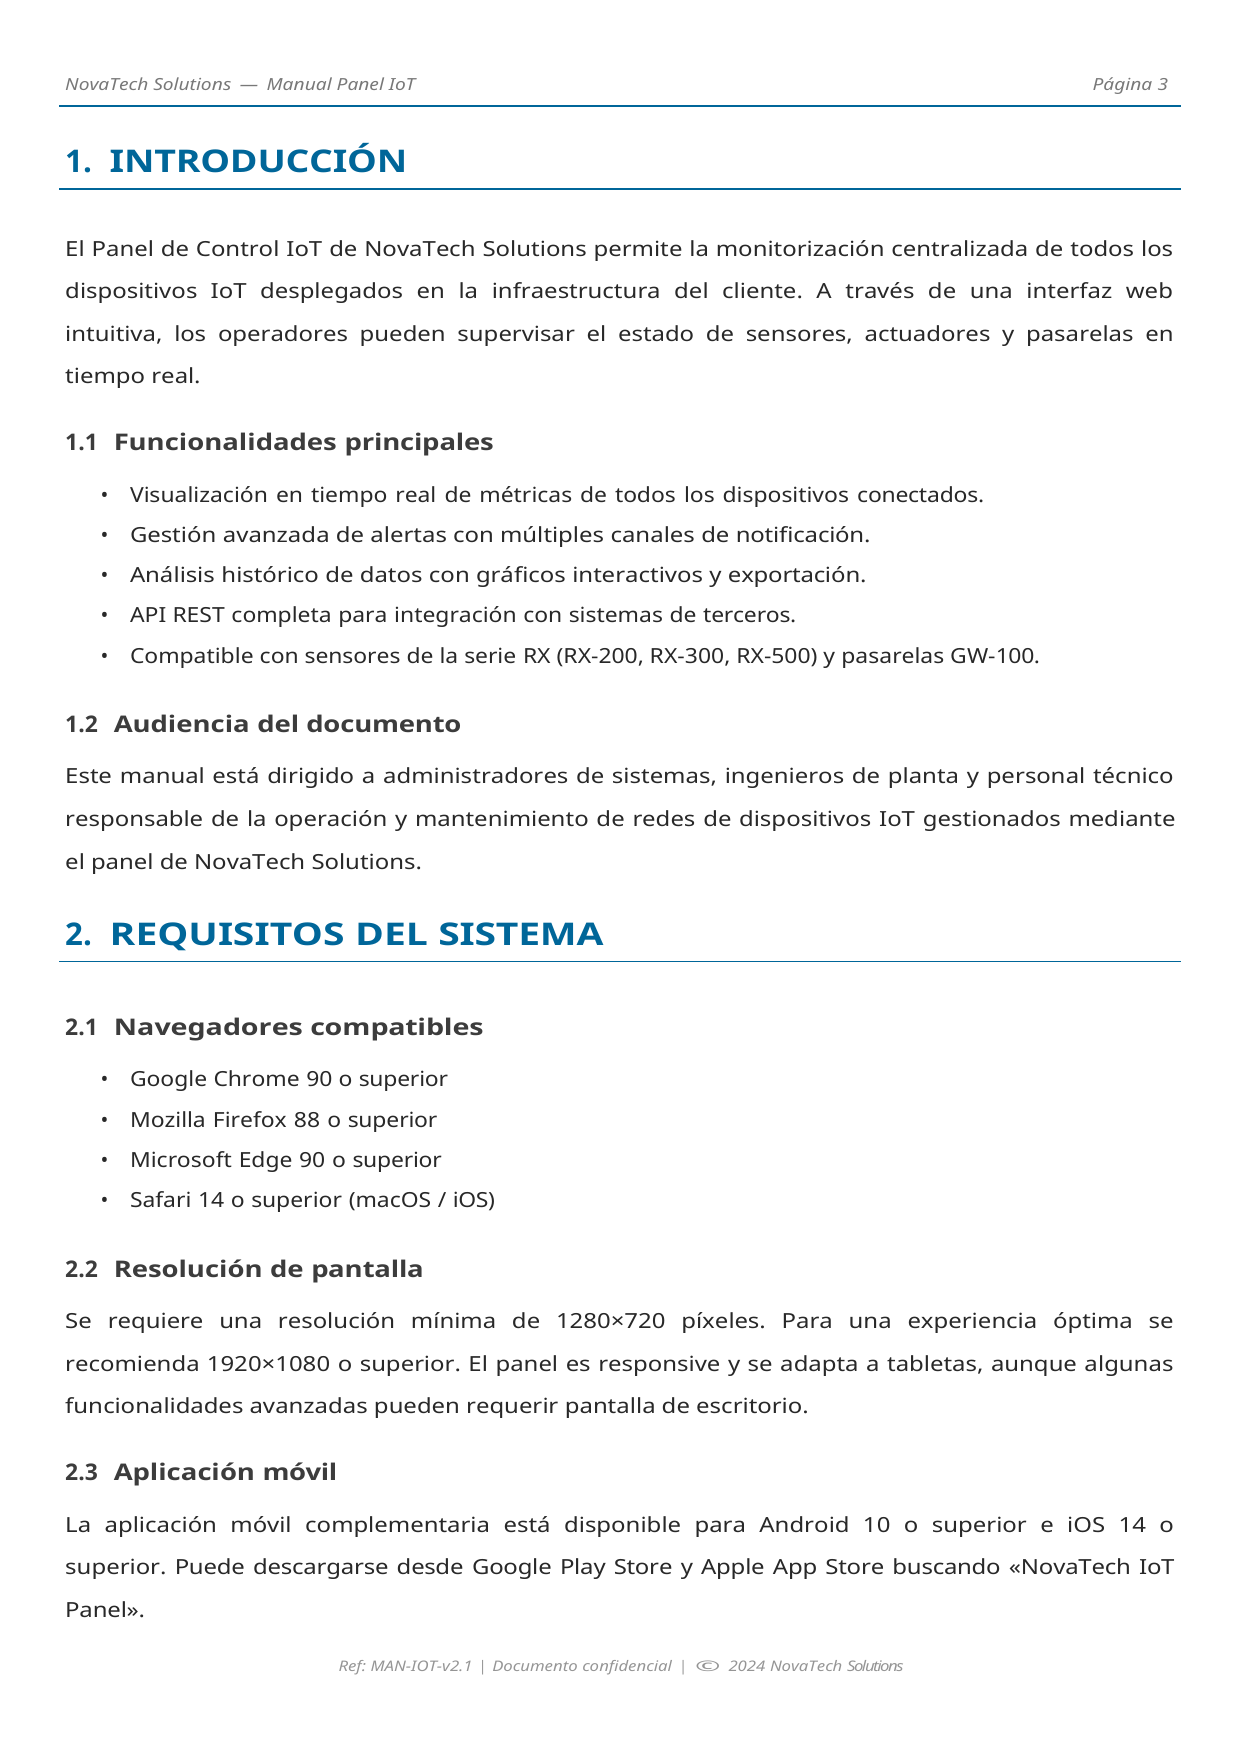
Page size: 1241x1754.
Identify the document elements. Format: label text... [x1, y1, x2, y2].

list Mozilla Firefox 88 o superior [100, 1105, 1181, 1133]
list API REST completa para integración con sistemas de terceros. [100, 601, 1181, 629]
subtitle REQUISITOS DEL SISTEMA [65, 912, 1181, 955]
list Análisis histórico de datos con gráficos interactivos y exportación. [100, 560, 1181, 589]
list Compatible con sensores de la serie RX (RX-200, RX-300, RX-500) y pasarelas GW-100. [100, 641, 1181, 669]
text Se requiere una resolución mínima de 1280×720 píxeles. Para una experiencia óptima se recomienda 1920×1080 o superior. El panel es responsive y se adapta a tabletas, aunque algunas funcionalidades avanzadas pueden requerir pantalla de escritorio. [65, 1306, 1176, 1420]
list Google Chrome 90 o superior [100, 1064, 1181, 1093]
subtitle Aplicación móvil [65, 1456, 1181, 1487]
subtitle Audiencia del documento [65, 708, 1181, 739]
text El Panel de Control IoT de NovaTech Solutions permite la monitorización centralizada de todos los dispositivos IoT desplegados en la infraestructura del cliente. A través de una interfaz web intuitiva, los operadores pueden supervisar el estado de sensores, actuadores y pasarelas en tiempo real. [65, 234, 1176, 390]
list Visualización en tiempo real de métricas de todos los dispositivos conectados. [100, 480, 1181, 508]
list Microsoft Edge 90 o superior [100, 1145, 1181, 1174]
list Gestión avanzada de alertas con múltiples canales de notificación. [100, 520, 1181, 548]
text La aplicación móvil complementaria está disponible para Android 10 o superior e iOS 14 o superior. Puede descargarse desde Google Play Store y Apple App Store buscando «NovaTech IoT Panel». [65, 1510, 1176, 1623]
list Safari 14 o superior (macOS / iOS) [100, 1185, 1181, 1214]
subtitle INTRODUCCIÓN [65, 139, 1181, 182]
text Este manual está dirigido a administradores de sistemas, ingenieros de planta y personal técnico responsable de la operación y mantenimiento de redes de dispositivos IoT gestionados mediante el panel de NovaTech Solutions. [65, 762, 1176, 875]
subtitle Funcionalidades principales [65, 426, 1181, 457]
subtitle Resolución de pantalla [65, 1253, 1181, 1284]
subtitle Navegadores compatibles [65, 1011, 1181, 1042]
